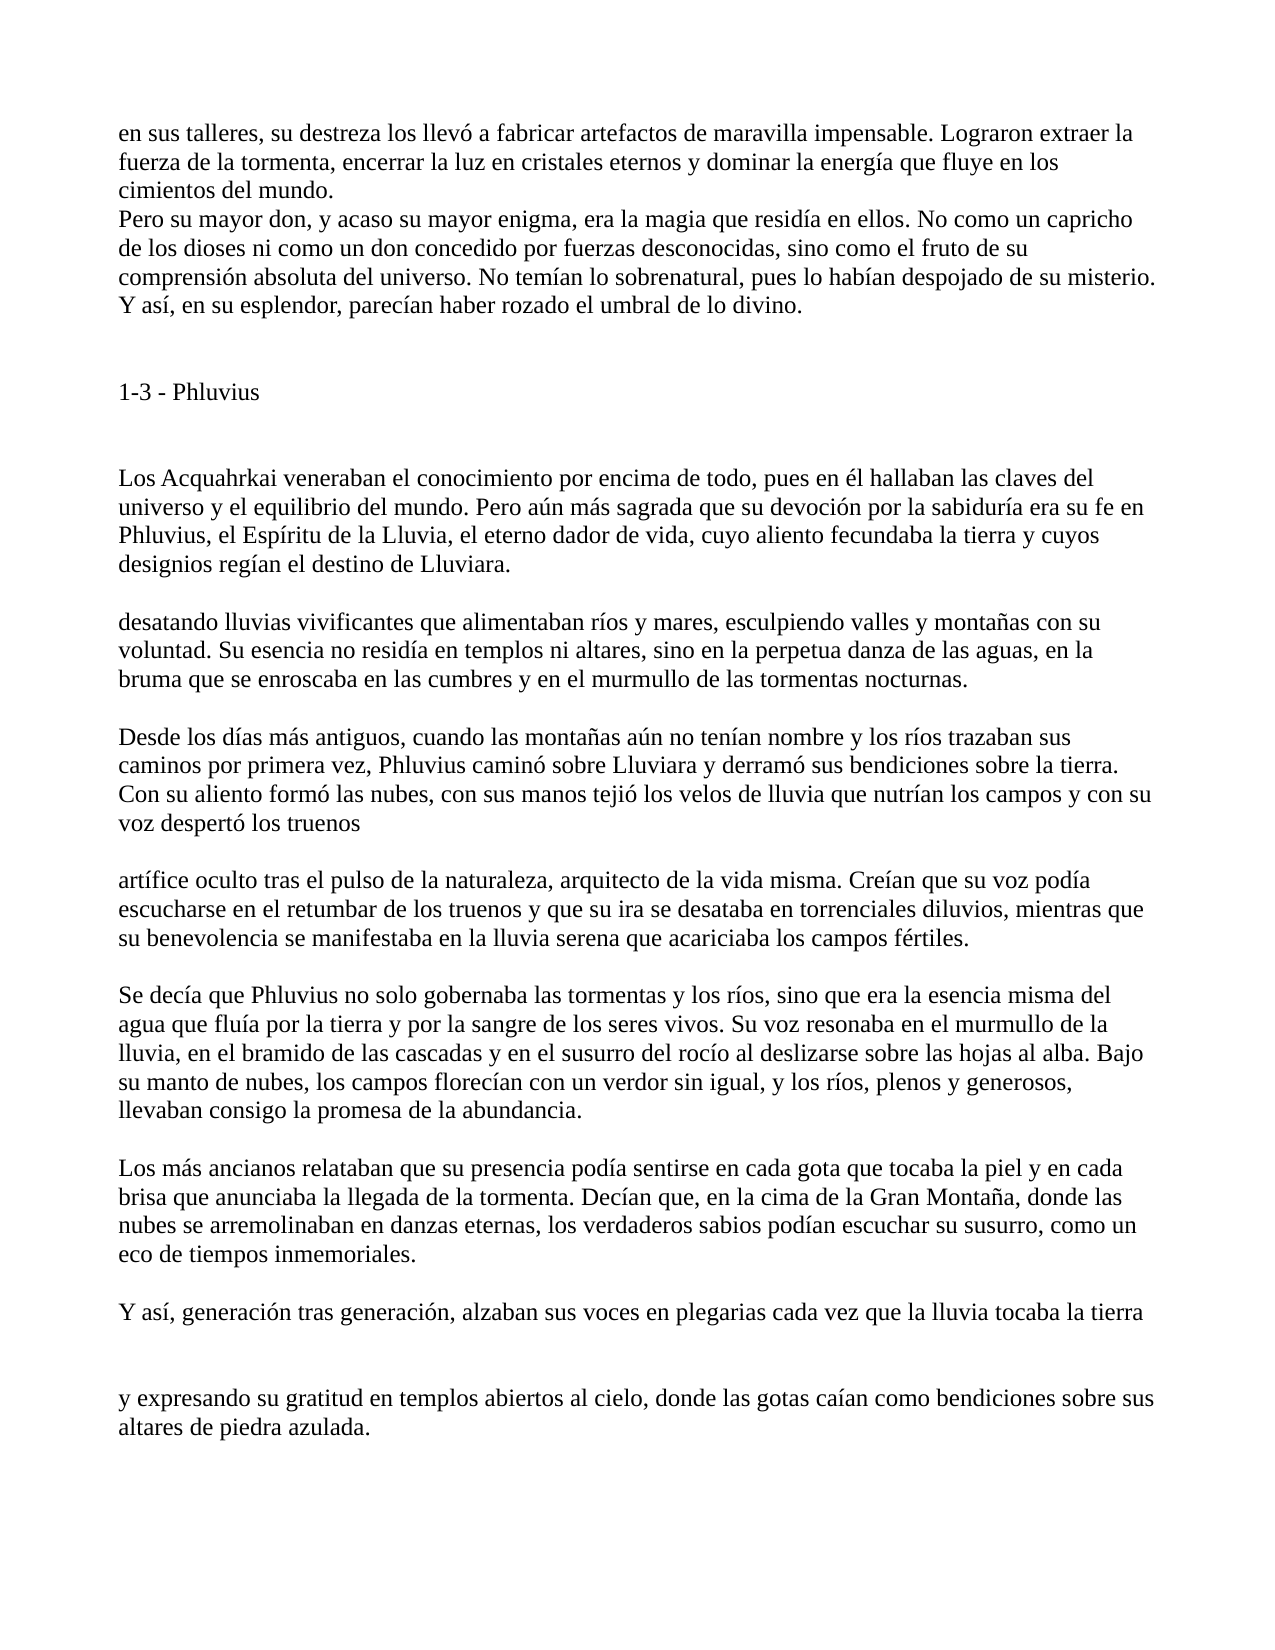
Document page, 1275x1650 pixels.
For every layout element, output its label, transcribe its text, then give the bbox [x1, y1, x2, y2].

text 1-3 - Phluvius [118, 377, 1157, 406]
text Desde los días más antiguos, cuando las montañas aún no tenían nombre y los ríos trazaban sus caminos por primera vez, Phluvius caminó sobre Lluviara y derramó sus bendiciones sobre la tierra. Con su aliento formó las nubes, con sus manos tejió los velos de lluvia que nutrían los campos y con su voz despertó los truenos [118, 722, 1157, 837]
text Pero su mayor don, y acaso su mayor enigma, era la magia que residía en ellos. No como un capricho de los dioses ni como un don concedido por fuerzas desconocidas, sino como el fruto de su comprensión absoluta del universo. No temían lo sobrenatural, pues lo habían despojado de su misterio. [118, 204, 1157, 291]
text Y así, generación tras generación, alzaban sus voces en plegarias cada vez que la lluvia tocaba la tierra [118, 1297, 1157, 1326]
text Y así, en su esplendor, parecían haber rozado el umbral de lo divino. [118, 291, 1157, 319]
text Los más ancianos relataban que su presencia podía sentirse en cada gota que tocaba la piel y en cada brisa que anunciaba la llegada de la tormenta. Decían que, en la cima de la Gran Montaña, donde las nubes se arremolinaban en danzas eternas, los verdaderos sabios podían escuchar su susurro, como un eco de tiempos inmemoriales. [118, 1153, 1157, 1268]
text y expresando su gratitud en templos abiertos al cielo, donde las gotas caían como bendiciones sobre sus altares de piedra azulada. [118, 1383, 1157, 1441]
text Los Acquahrkai veneraban el conocimiento por encima de todo, pues en él hallaban las claves del universo y el equilibrio del mundo. Pero aún más sagrada que su devoción por la sabiduría era su fe en Phluvius, el Espíritu de la Lluvia, el eterno dador de vida, cuyo aliento fecundaba la tierra y cuyos designios regían el destino de Lluviara. [118, 463, 1157, 578]
text en sus talleres, su destreza los llevó a fabricar artefactos de maravilla impensable. Lograron extraer la fuerza de la tormenta, encerrar la luz en cristales eternos y dominar la energía que fluye en los cimientos del mundo. [118, 118, 1157, 204]
text desatando lluvias vivificantes que alimentaban ríos y mares, esculpiendo valles y montañas con su voluntad. Su esencia no residía en templos ni altares, sino en la perpetua danza de las aguas, en la bruma que se enroscaba en las cumbres y en el murmullo de las tormentas nocturnas. [118, 607, 1157, 693]
text artífice oculto tras el pulso de la naturaleza, arquitecto de la vida misma. Creían que su voz podía escucharse en el retumbar de los truenos y que su ira se desataba en torrenciales diluvios, mientras que su benevolencia se manifestaba en la lluvia serena que acariciaba los campos fértiles. [118, 866, 1157, 952]
text Se decía que Phluvius no solo gobernaba las tormentas y los ríos, sino que era la esencia misma del agua que fluía por la tierra y por la sangre de los seres vivos. Su voz resonaba en el murmullo de la lluvia, en el bramido de las cascadas y en el susurro del rocío al deslizarse sobre las hojas al alba. Bajo su manto de nubes, los campos florecían con un verdor sin igual, y los ríos, plenos y generosos, llevaban consigo la promesa de la abundancia. [118, 981, 1157, 1124]
